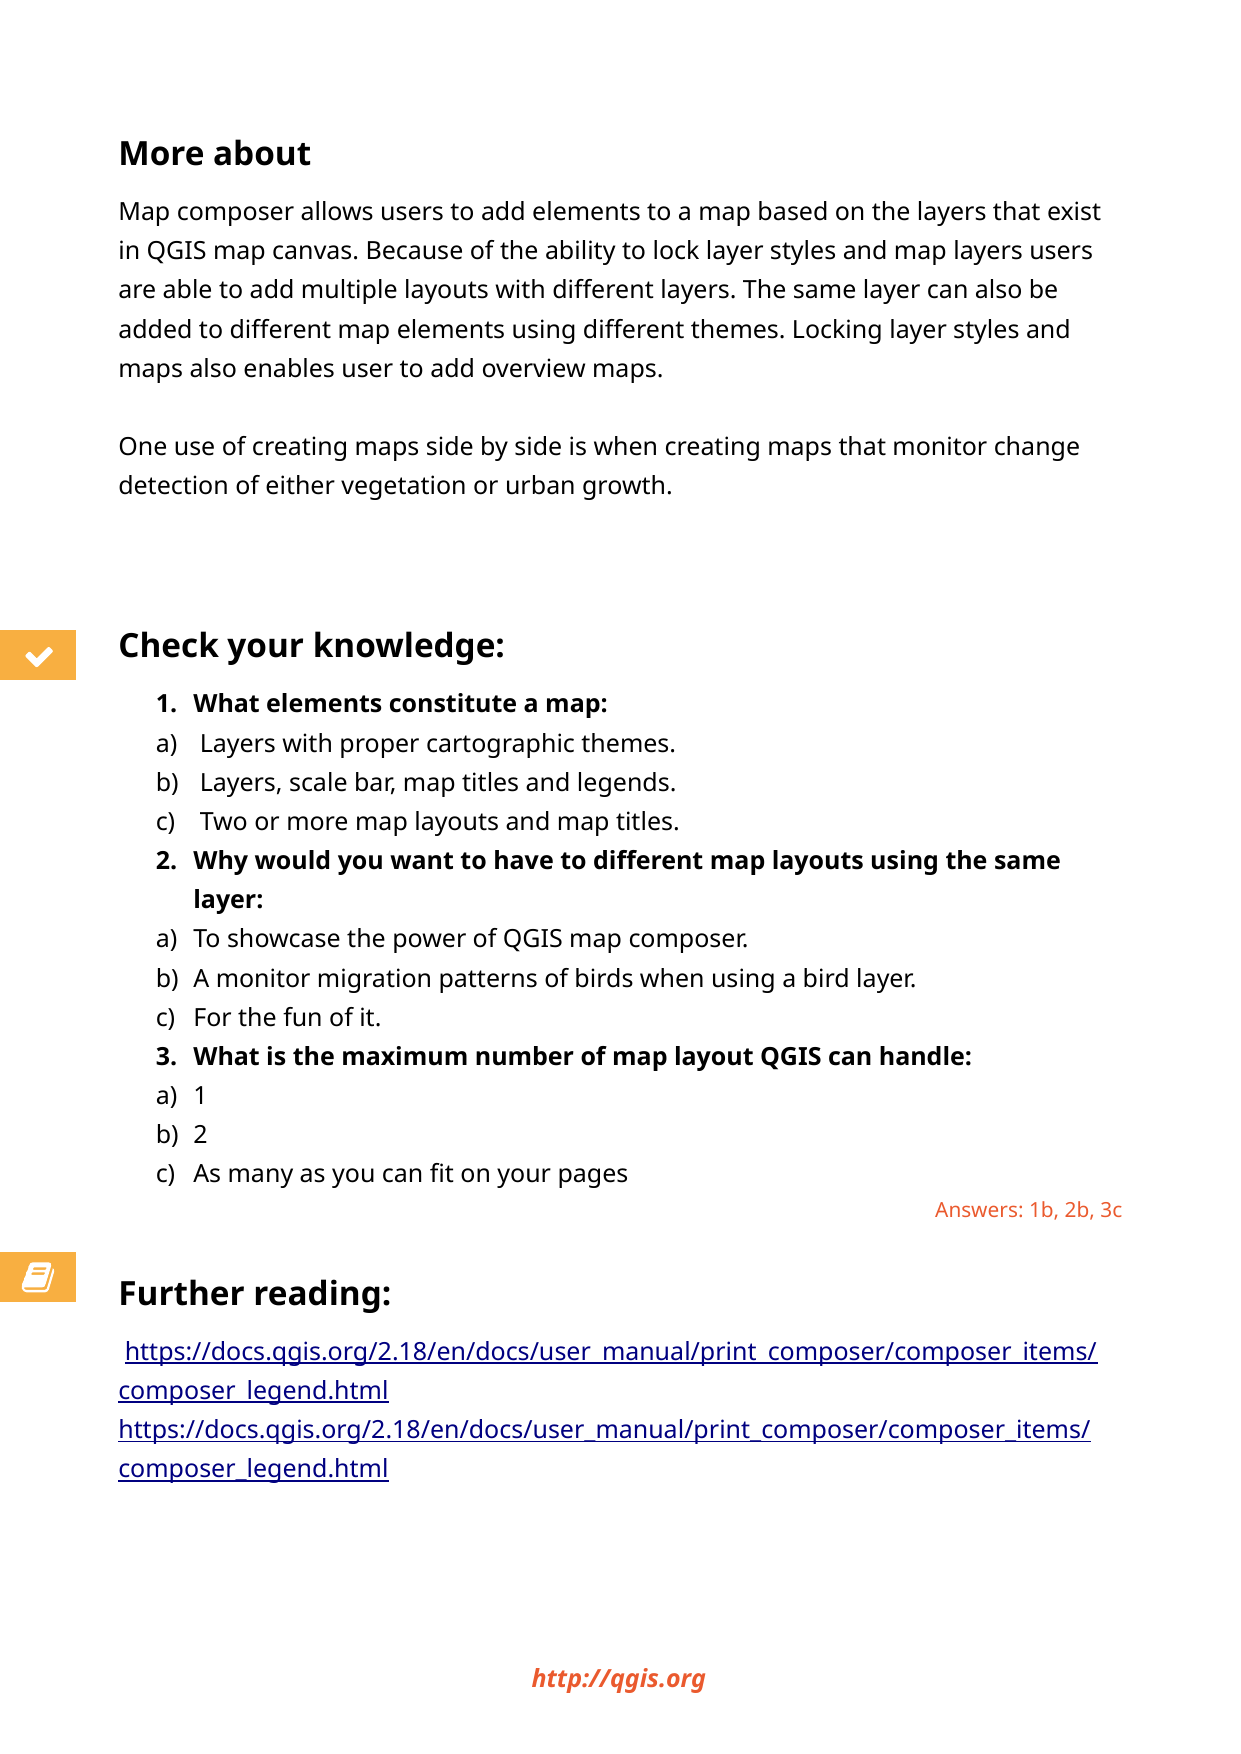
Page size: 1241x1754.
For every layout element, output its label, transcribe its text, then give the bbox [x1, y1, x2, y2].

subtitle Check your knowledge: [118, 622, 1122, 667]
list To showcase the power of QGIS map composer. [156, 921, 1122, 955]
text Answers: 1b, 2b, 3c [118, 1195, 1122, 1224]
list Layers with proper cartographic themes. [156, 725, 1122, 759]
subtitle More about [118, 130, 1122, 175]
list Layers, scale bar, map titles and legends. [156, 764, 1122, 798]
list As many as you can fit on your pages [156, 1156, 1122, 1190]
list Why would you want to have to different map layouts using the same layer: [156, 843, 1122, 916]
list What elements constitute a map: [156, 686, 1122, 720]
text One use of creating maps side by side is when creating maps that monitor change detection of either vegetation or urban growth. [118, 429, 1122, 502]
text Map composer allows users to add elements to a map based on the layers that exist in QGIS map canvas. Because of the ability to lock layer styles and map layers users are able to add multiple layouts with different layers. The same layer can also be added to different map elements using different themes. Locking layer styles and maps also enables user to add overview maps. [118, 194, 1122, 384]
subtitle Further reading: [118, 1269, 1122, 1315]
list For the fun of it. [156, 999, 1122, 1033]
list 1 [156, 1078, 1122, 1112]
list 2 [156, 1117, 1122, 1151]
list Two or more map layouts and map titles. [156, 803, 1122, 838]
list A monitor migration patterns of birds when using a bird layer. [156, 960, 1122, 994]
list What is the maximum number of map layout QGIS can handle: [156, 1038, 1122, 1073]
text https://docs.qgis.org/2.18/en/docs/user_manual/print_composer/composer_items/composer_legend.html [118, 1412, 1122, 1485]
text https://docs.qgis.org/2.18/en/docs/user_manual/print_composer/composer_items/composer_legend.html [118, 1333, 1122, 1407]
